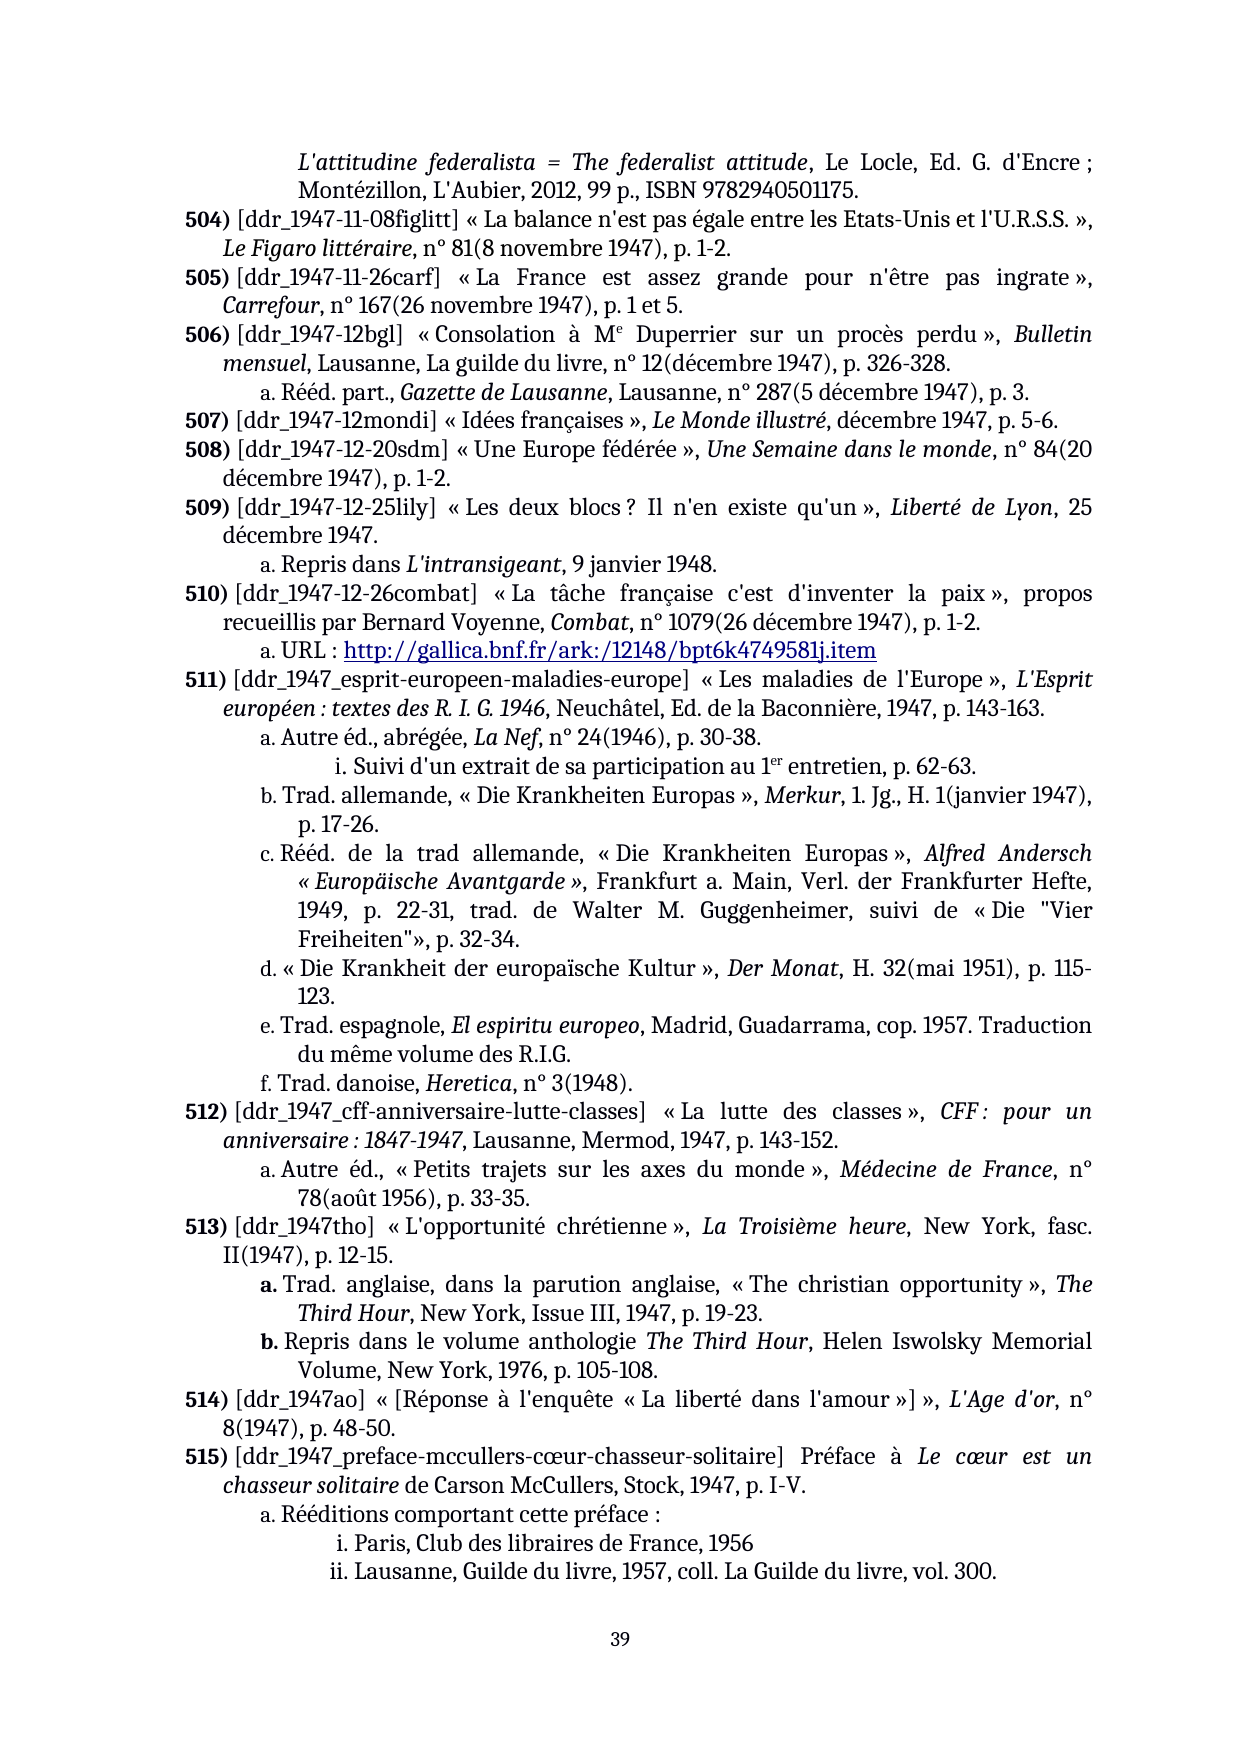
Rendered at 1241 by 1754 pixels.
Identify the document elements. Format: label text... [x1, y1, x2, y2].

list URL : http://gallica.bnf.fr/ark:/12148/bpt6k4749581j.item [260, 636, 1093, 665]
list [ddr_1947-11-08figlitt] « La balance n'est pas égale entre les Etats-Unis et l'U.R.S.S. », Le Figaro littéraire, n° 81(8 novembre 1947), p. 1-2. [185, 205, 1093, 263]
list Trad. danoise, Heretica, n° 3(1948). [260, 1068, 1093, 1097]
list « Die Krankheit der europaïsche Kultur », Der Monat, H. 32(mai 1951), p. 115-123. [260, 953, 1093, 1011]
list L'attitudine federalista = The federalist attitude, Le Locle, Ed. G. d'Encre ; Montézillon, L'Aubier, 2012, 99 p., ISBN 9782940501175. [260, 148, 1093, 205]
list [ddr_1947-12bgl] « Consolation à Me Duperrier sur un procès perdu », Bulletin mensuel, Lausanne, La guilde du livre, n° 12(décembre 1947), p. 326‑328. [185, 320, 1093, 378]
list [ddr_1947_preface-mccullers-cœur-chasseur-solitaire] Préface à Le cœur est un chasseur solitaire de Carson McCullers, Stock, 1947, p. I-V. [185, 1442, 1093, 1500]
list [ddr_1947-12-25lily] « Les deux blocs ? Il n'en existe qu'un », Liberté de Lyon, 25 décembre 1947. [185, 493, 1093, 550]
list Paris, Club des libraires de France, 1956 [354, 1528, 1093, 1557]
list Trad. allemande, « Die Krankheiten Europas », Merkur, 1. Jg., H. 1(janvier 1947), p. 17-26. [260, 781, 1093, 838]
list [ddr_1947-12-20sdm] « Une Europe fédérée », Une Semaine dans le monde, n° 84(20 décembre 1947), p. 1-2. [185, 435, 1093, 493]
list [ddr_1947ao] « [Réponse à l'enquête « La liberté dans l'amour »] », L'Age d'or, n° 8(1947), p. 48-50. [185, 1385, 1093, 1442]
list [ddr_1947_esprit-europeen-maladies-europe] « Les maladies de l'Europe », L'Esprit européen : textes des R. I. G. 1946, Neuchâtel, Ed. de la Baconnière, 1947, p. 143-163. [185, 665, 1093, 723]
list Trad. anglaise, dans la parution anglaise, « The christian opportunity », The Third Hour, New York, Issue III, 1947, p. 19-23. [260, 1270, 1093, 1327]
list [ddr_1947_cff-anniversaire-lutte-classes] « La lutte des classes », CFF : pour un anniversaire : 1847-1947, Lausanne, Mermod, 1947, p. 143-152. [185, 1097, 1093, 1155]
list Autre éd., « Petits trajets sur les axes du monde », Médecine de France, n° 78(août 1956), p. 33-35. [260, 1155, 1093, 1212]
list Repris dans le volume anthologie The Third Hour, Helen Iswolsky Memorial Volume, New York, 1976, p. 105-108. [260, 1327, 1093, 1385]
list Suivi d'un extrait de sa participation au 1er entretien, p. 62-63. [354, 751, 1093, 781]
list [ddr_1947tho] « L'opportunité chrétienne », La Troisième heure, New York, fasc. II(1947), p. 12-15. [185, 1212, 1093, 1270]
list Rééd. de la trad allemande, « Die Krankheiten Europas », Alfred Andersch « Europäische Avantgarde », Frankfurt a. Main, Verl. der Frankfurter Hefte, 1949, p. 22-31, trad. de Walter M. Guggenheimer, suivi de « Die "Vier Freiheiten"», p. 32-34. [260, 838, 1093, 953]
list [ddr_1947-11-26carf] « La France est assez grande pour n'être pas ingrate », Carrefour, n° 167(26 novembre 1947), p. 1 et 5. [185, 263, 1093, 320]
list Trad. espagnole, El espiritu europeo, Madrid, Guadarrama, cop. 1957. Traduction du même volume des R.I.G. [260, 1011, 1093, 1068]
list Autre éd., abrégée, La Nef, n° 24(1946), p. 30-38. [260, 723, 1093, 751]
list Lausanne, Guilde du livre, 1957, coll. La Guilde du livre, vol. 300. [354, 1557, 1093, 1586]
list Repris dans L'intransigeant, 9 janvier 1948. [260, 550, 1093, 579]
list [ddr_1947-12-26combat] « La tâche française c'est d'inventer la paix », propos recueillis par Bernard Voyenne, Combat, n° 1079(26 décembre 1947), p. 1-2. [185, 579, 1093, 636]
list [ddr_1947-12mondi] « Idées françaises », Le Monde illustré, décembre 1947, p. 5-6. [185, 406, 1093, 435]
list Rééditions comportant cette préface : [260, 1500, 1093, 1528]
list Rééd. part., Gazette de Lausanne, Lausanne, n° 287(5 décembre 1947), p. 3. [260, 378, 1093, 406]
